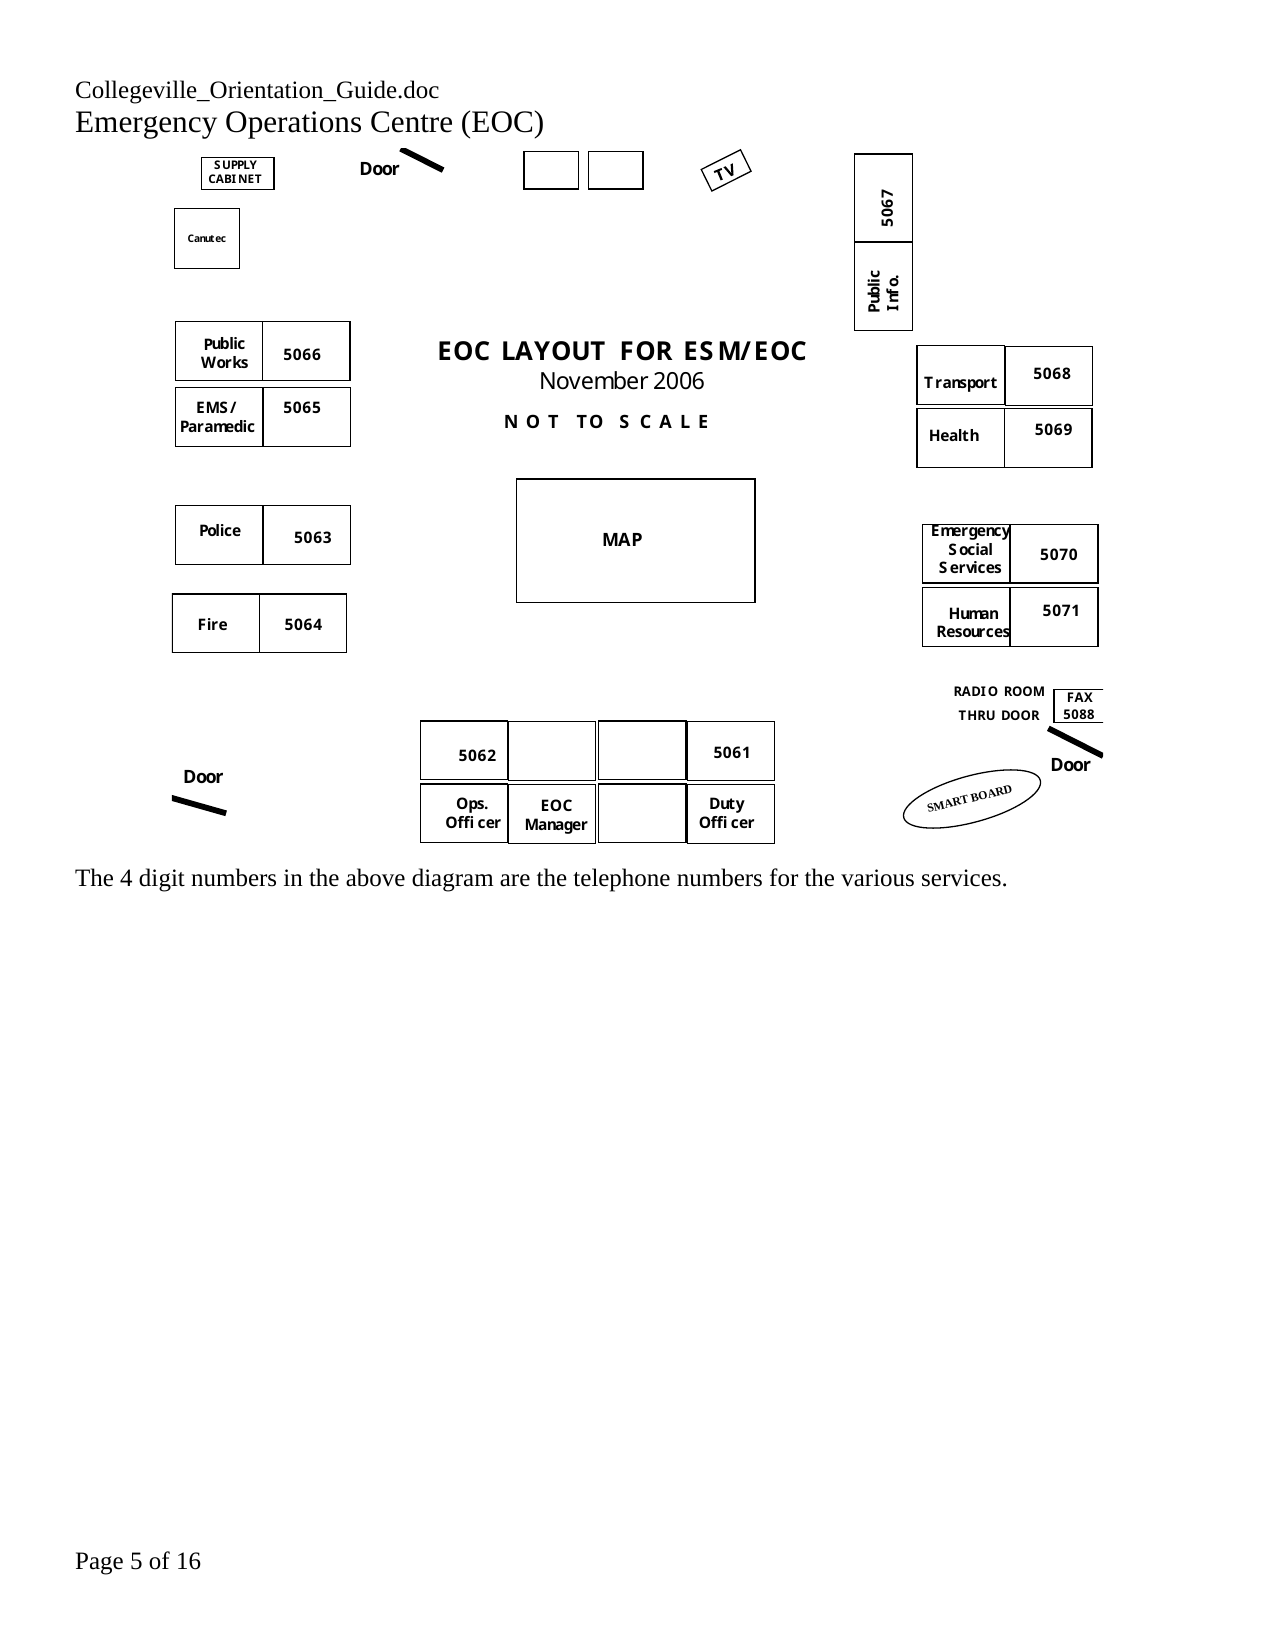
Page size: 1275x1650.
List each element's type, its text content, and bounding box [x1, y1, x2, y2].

text Emergency Operations Centre (EOC) [75, 104, 1200, 140]
text The 4 digit numbers in the above diagram are the telephone numbers for the various services. [75, 863, 1200, 892]
